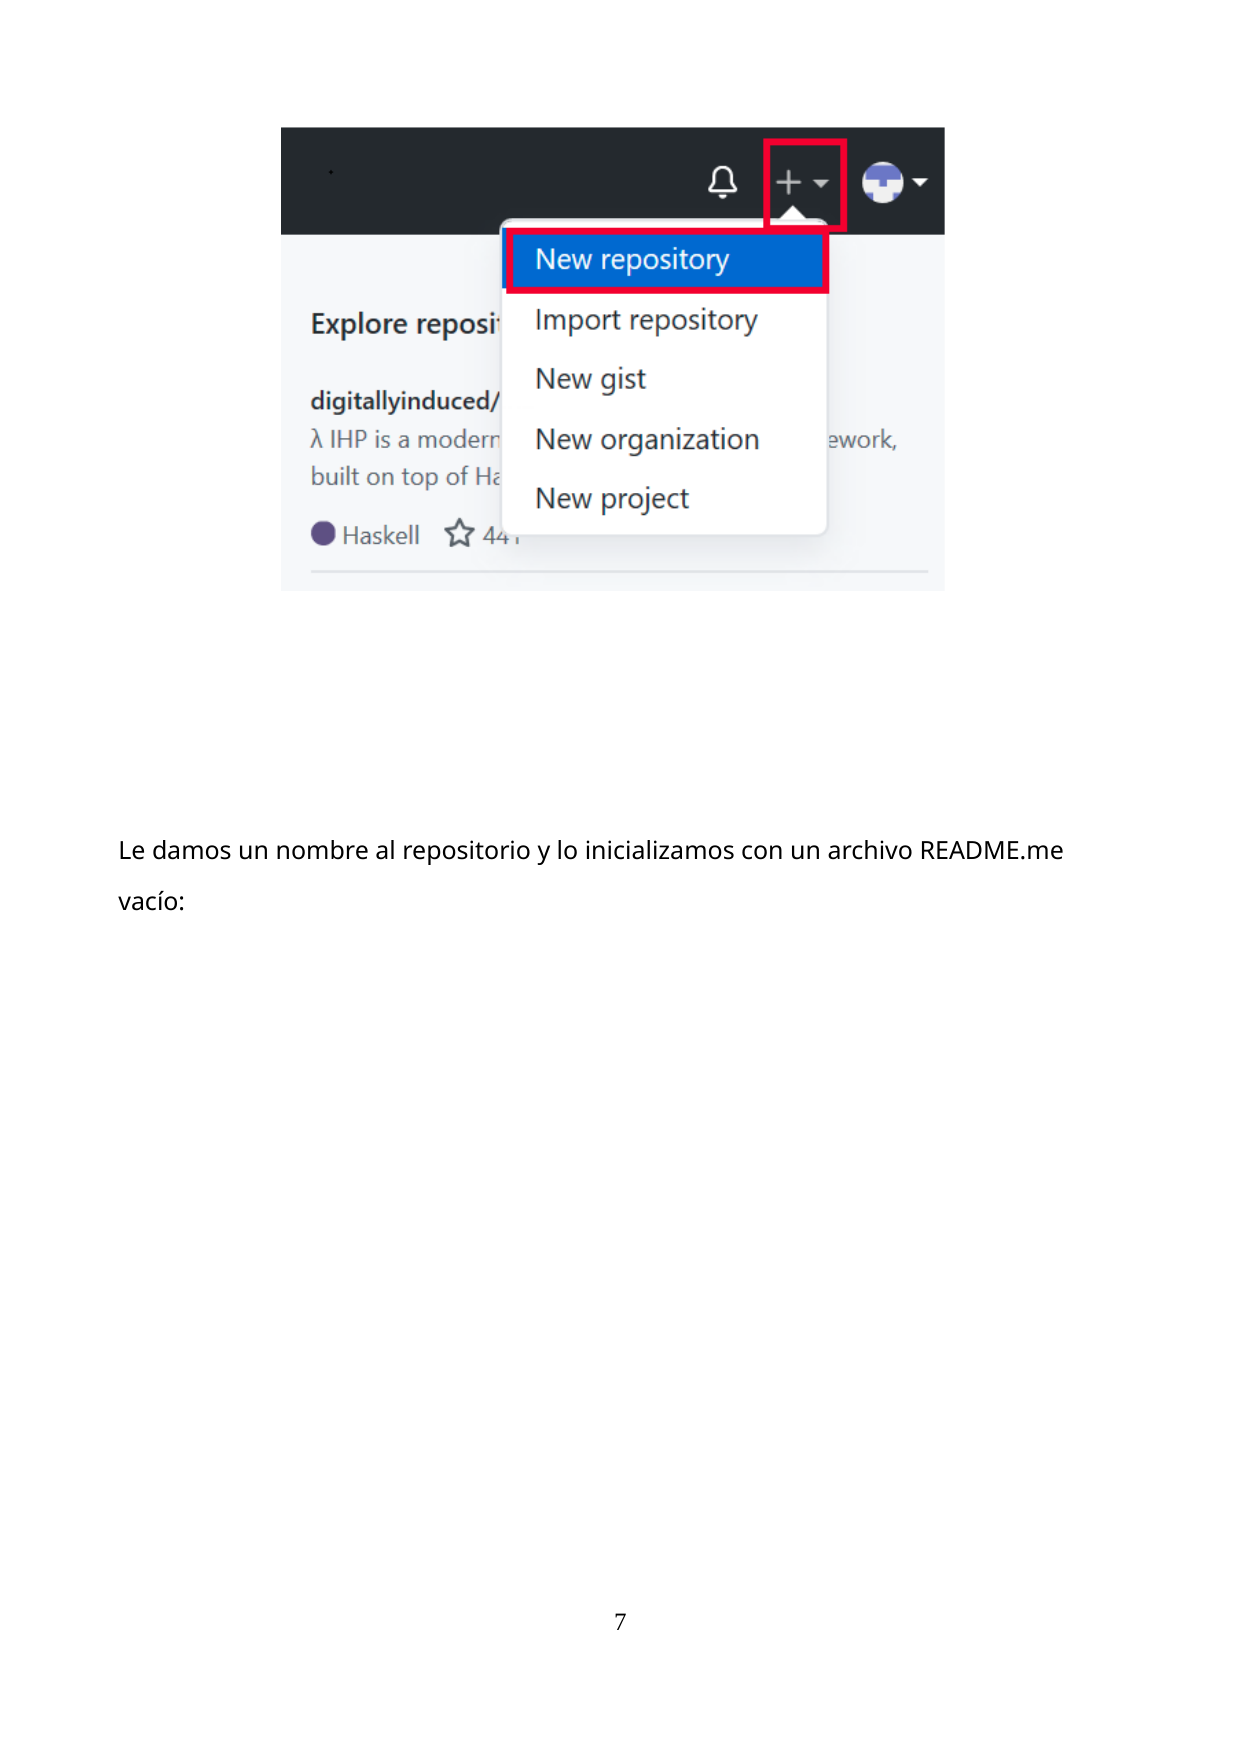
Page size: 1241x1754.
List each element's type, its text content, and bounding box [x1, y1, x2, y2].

text Le damos un nombre al repositorio y lo inicializamos con un archivo README.me vacío: [118, 833, 1122, 918]
picture [281, 118, 960, 591]
